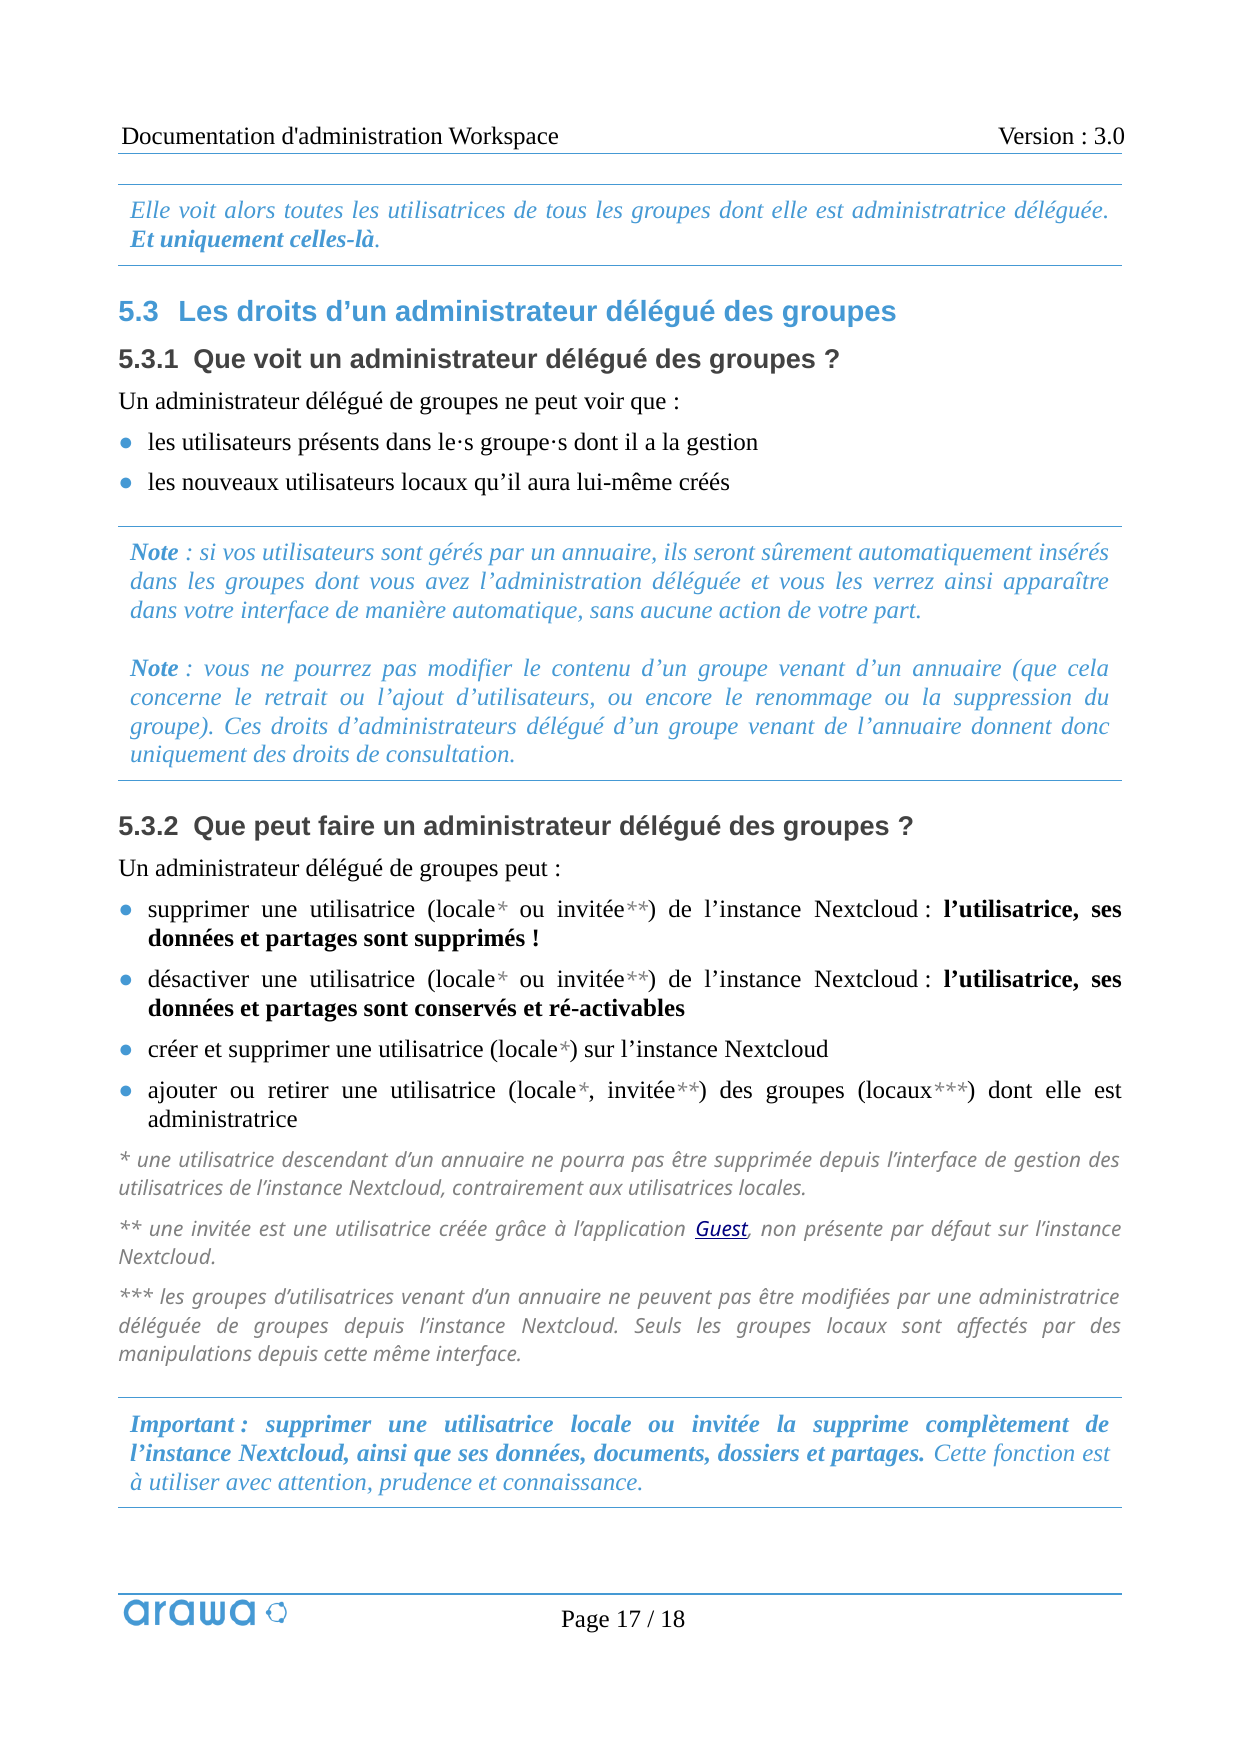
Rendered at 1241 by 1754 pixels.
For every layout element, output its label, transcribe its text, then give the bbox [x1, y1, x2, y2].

list désactiver une utilisatrice (locale* ou invitée**) de l’instance Nextcloud : l’utilisatrice, ses données et partages sont conservés et ré-activables [118, 964, 1122, 1022]
text Note : si vos utilisateurs sont gérés par un annuaire, ils seront sûrement automatiquement insérés dans les groupes dont vous avez l’administration déléguée et vous les verrez ainsi apparaître dans votre interface de manière automatique, sans aucune action de votre part. [118, 527, 1122, 624]
text * une utilisatrice descendant d’un annuaire ne pourra pas être supprimée depuis l’interface de gestion des utilisatrices de l’instance Nextcloud, contrairement aux utilisatrices locales. [118, 1145, 1122, 1202]
subtitle Que voit un administrateur délégué des groupes ? [118, 343, 1122, 374]
list les nouveaux utilisateurs locaux qu’il aura lui-même créés [118, 467, 1122, 496]
picture [121, 1597, 290, 1628]
text Note : vous ne pourrez pas modifier le contenu d’un groupe venant d’un annuaire (que cela concerne le retrait ou l’ajout d’utilisateurs, ou encore le renommage ou la suppression du groupe). Ces droits d’administrateurs délégué d’un groupe venant de l’annuaire donnent donc uniquement des droits de consultation. [118, 641, 1122, 780]
list supprimer une utilisatrice (locale* ou invitée**) de l’instance Nextcloud : l’utilisatrice, ses données et partages sont supprimés ! [118, 894, 1122, 952]
text Important : supprimer une utilisatrice locale ou invitée la supprime complètement de l’instance Nextcloud, ainsi que ses données, documents, dossiers et partages. Cette fonction est à utiliser avec attention, prudence et connaissance. [118, 1398, 1122, 1507]
subtitle Que peut faire un administrateur délégué des groupes ? [118, 809, 1122, 841]
text Elle voit alors toutes les utilisatrices de tous les groupes dont elle est administratrice déléguée. Et uniquement celles-là. [118, 185, 1122, 265]
subtitle Les droits d’un administrateur délégué des groupes [118, 294, 1122, 328]
text Un administrateur délégué de groupes ne peut voir que : [118, 386, 1122, 415]
text *** les groupes d’utilisatrices venant d’un annuaire ne peuvent pas être modifiées par une administratrice déléguée de groupes depuis l’instance Nextcloud. Seuls les groupes locaux sont affectés par des manipulations depuis cette même interface. [118, 1282, 1122, 1368]
list ajouter ou retirer une utilisatrice (locale*, invitée**) des groupes (locaux***) dont elle est administratrice [118, 1075, 1122, 1133]
text ** une invitée est une utilisatrice créée grâce à l’application Guest, non présente par défaut sur l’instance Nextcloud. [118, 1214, 1122, 1271]
list les utilisateurs présents dans le·s groupe·s dont il a la gestion [118, 427, 1122, 456]
text Un administrateur délégué de groupes peut : [118, 853, 1122, 882]
list créer et supprimer une utilisatrice (locale*) sur l’instance Nextcloud [118, 1034, 1122, 1063]
